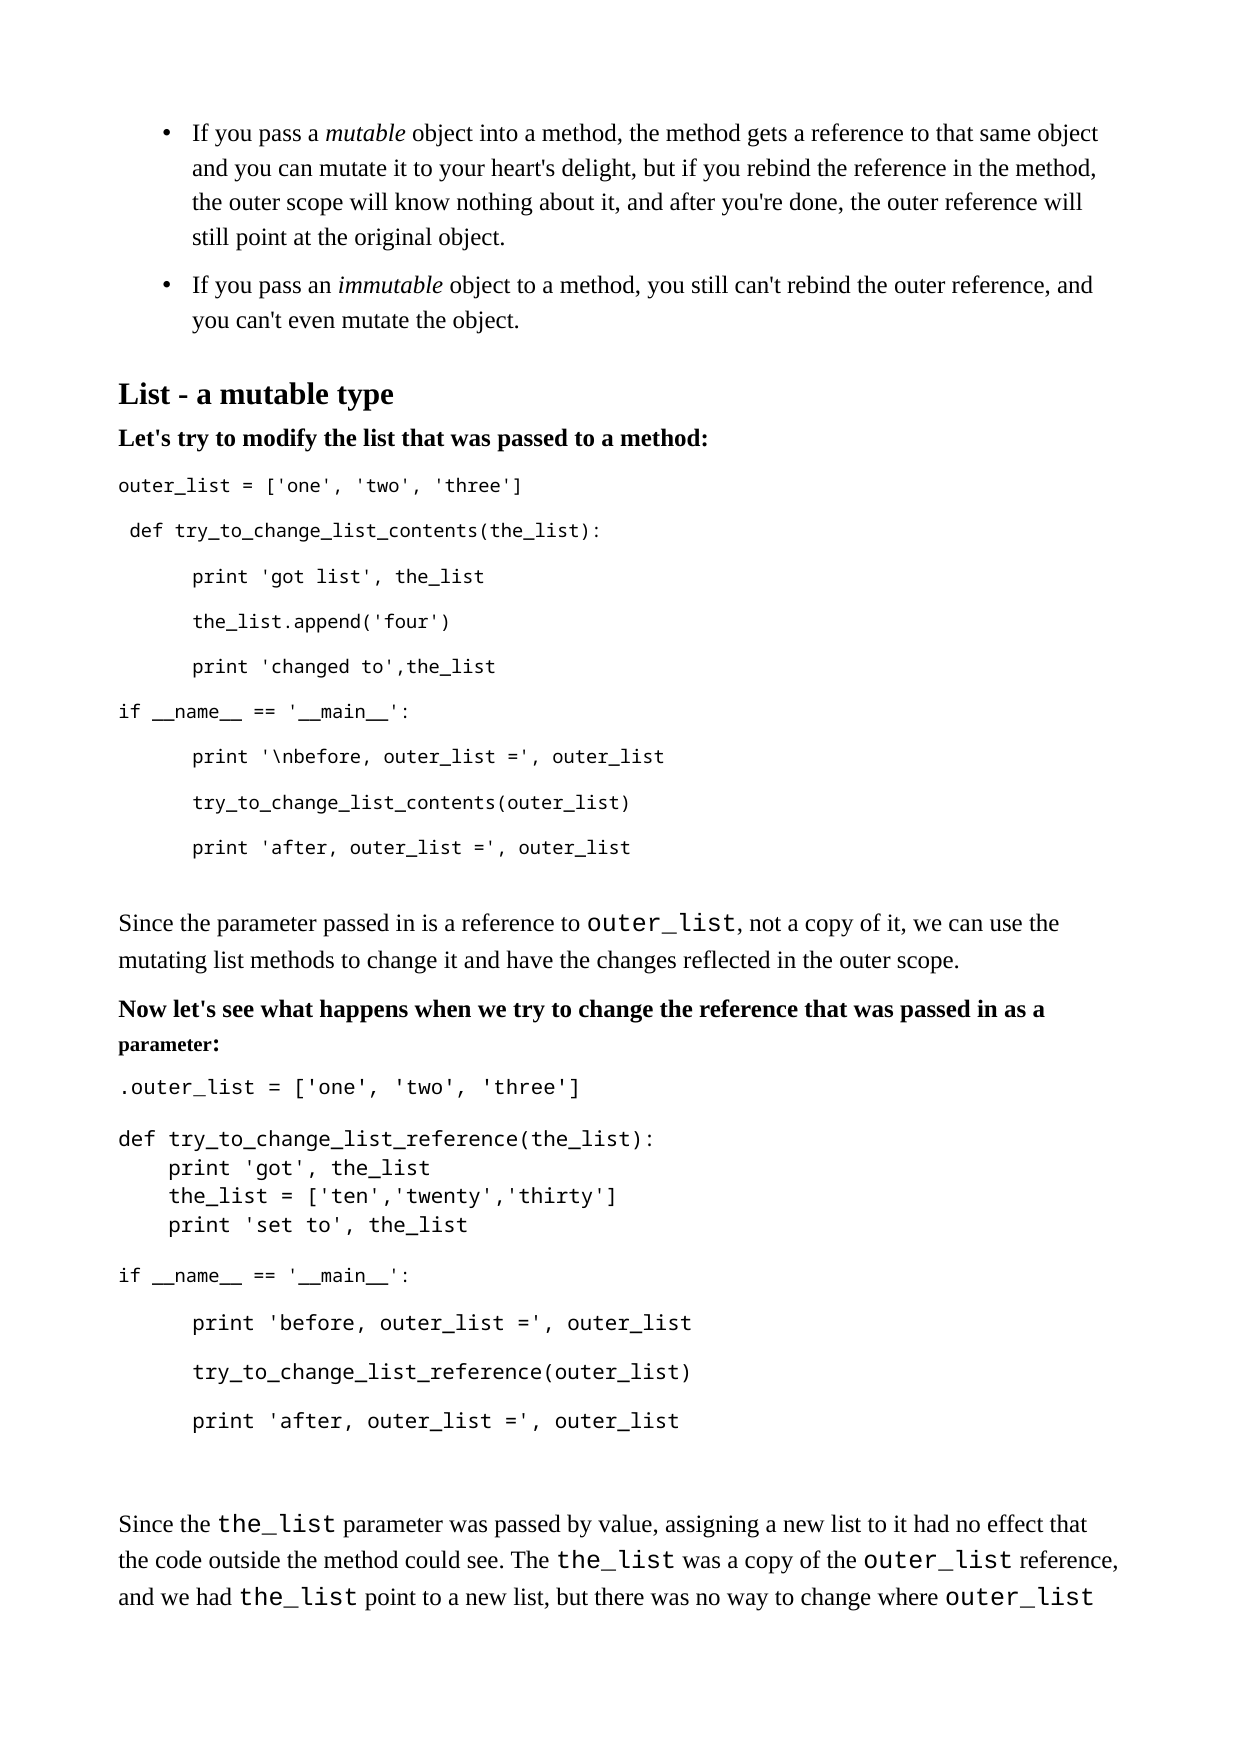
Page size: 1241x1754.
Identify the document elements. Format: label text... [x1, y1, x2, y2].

text try_to_change_list_reference(outer_list) [118, 1357, 1122, 1386]
list If you pass a mutable object into a method, the method gets a reference to that same object and you can mutate it to your heart's delight, but if you rebind the reference in the method, the outer scope will know nothing about it, and after you're done, the outer reference will still point at the original object. [162, 118, 1122, 250]
text print 'set to', the_list [118, 1210, 1122, 1238]
text print 'got', the_list [118, 1153, 1122, 1181]
subtitle List - a mutable type [118, 375, 1122, 411]
text outer_list = ['one', 'two', 'three'] [118, 472, 1122, 498]
text print '\nbefore, outer_list =', outer_list [118, 744, 1122, 769]
text def try_to_change_list_contents(the_list): [118, 518, 1122, 543]
text print 'changed to',the_list [118, 653, 1122, 679]
text print 'after, outer_list =', outer_list [118, 834, 1122, 860]
text print 'after, outer_list =', outer_list [118, 1406, 1122, 1434]
text Since the the_list parameter was passed by value, assigning a new list to it had no effect that the code outside the method could see. The the_list was a copy of the outer_list reference, and we had the_list point to a new list, but there was no way to change where outer_list [118, 1509, 1122, 1613]
text Let's try to modify the list that was passed to a method: [118, 423, 1122, 452]
text print 'before, outer_list =', outer_list [118, 1307, 1122, 1337]
text def try_to_change_list_reference(the_list): [118, 1124, 1122, 1153]
text the_list.append('four') [118, 608, 1122, 634]
text if __name__ == '__main__': [118, 698, 1122, 724]
text try_to_change_list_contents(outer_list) [118, 789, 1122, 814]
text Now let's see what happens when we try to change the reference that was passed in as a parameter: [118, 994, 1122, 1057]
text print 'got list', the_list [118, 563, 1122, 588]
text the_list = ['ten','twenty','thirty'] [118, 1181, 1122, 1210]
text .outer_list = ['one', 'two', 'three'] [118, 1077, 1122, 1101]
text Since the parameter passed in is a reference to outer_list, not a copy of it, we can use the mutating list methods to change it and have the changes reflected in the outer scope. [118, 908, 1122, 973]
list If you pass an immutable object to a method, you still can't rebind the outer reference, and you can't even mutate the object. [162, 271, 1122, 334]
text if __name__ == '__main__': [118, 1262, 1122, 1287]
